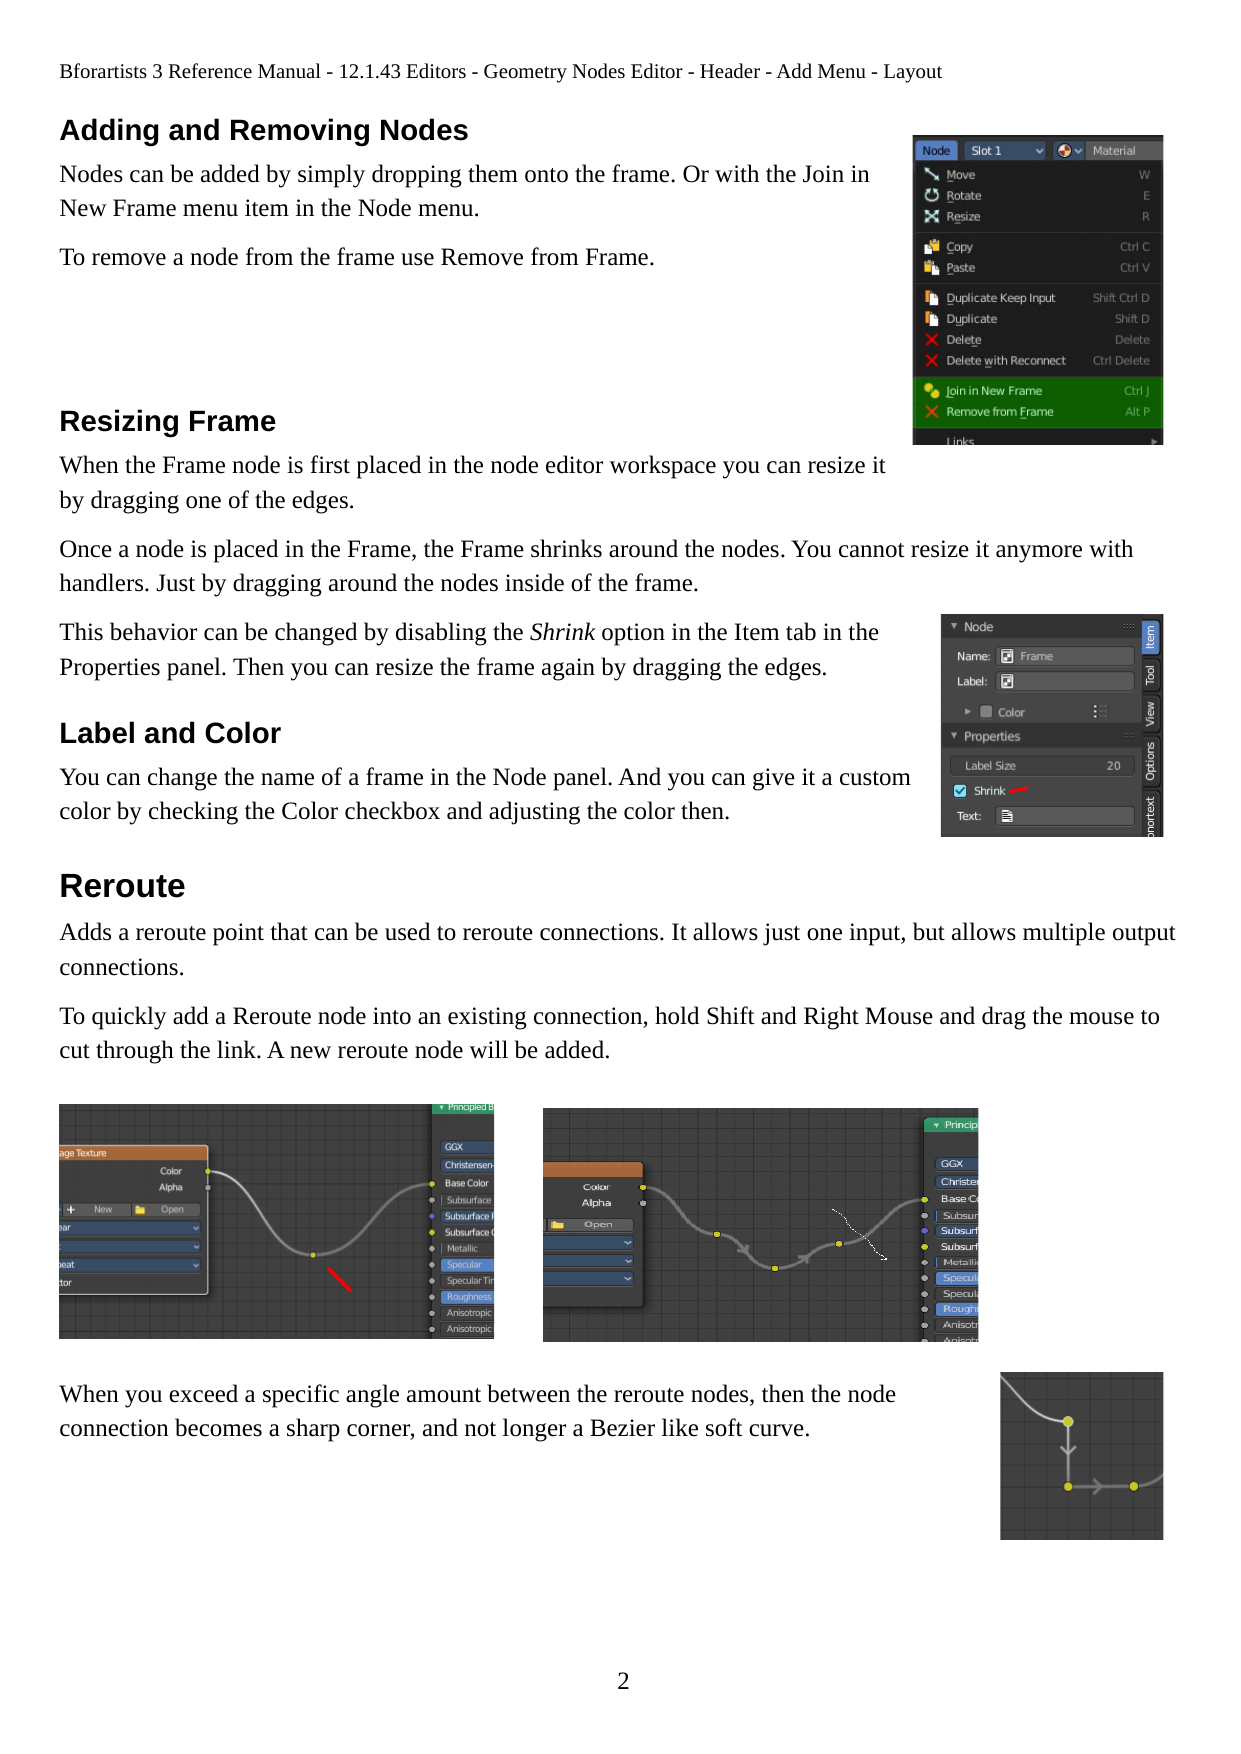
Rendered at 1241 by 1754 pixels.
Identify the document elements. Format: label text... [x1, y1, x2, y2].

picture [543, 1108, 979, 1342]
subtitle [1164, 716, 1181, 749]
subtitle [1164, 404, 1181, 438]
picture [912, 135, 1164, 445]
subtitle Resizing Frame [59, 404, 912, 438]
subtitle Adding and Removing Nodes [59, 113, 1181, 146]
text Adds a reroute point that can be used to reroute connections. It allows just one input, but allows multiple output connections. [59, 917, 1181, 981]
text Once a node is placed in the Frame, the Frame shrinks around the nodes. You cannot resize it anymore with handlers. Just by dragging around the nodes inside of the frame. [59, 534, 1181, 597]
text When you exceed a specific angle amount between the reroute nodes, then the node connection becomes a sharp corner, and not longer a Bezier like soft curve. [59, 1379, 1000, 1442]
picture [1000, 1372, 1164, 1540]
text Nodes can be added by simply dropping them onto the frame. Or with the Join in New Frame menu item in the Node menu. [59, 159, 912, 222]
text To remove a node from the frame use Remove from Frame. [59, 242, 912, 271]
text To quickly add a Reroute node into an existing connection, hold Shift and Right Mouse and drag the mouse to cut through the link. A new reroute node will be added. [59, 1001, 1181, 1064]
picture [59, 1104, 495, 1339]
text You can change the name of a frame in the Node panel. And you can give it a custom color by checking the Color checkbox and adjusting the color then. [59, 762, 940, 825]
subtitle Reroute [59, 866, 1181, 905]
text When the Frame node is first placed in the node editor workspace you can resize it by dragging one of the edges. [59, 450, 1181, 514]
subtitle Label and Color [59, 716, 940, 749]
picture [940, 614, 1164, 837]
text This behavior can be changed by disabling the Shrink option in the Item tab in the Properties panel. Then you can resize the frame again by dragging the edges. [59, 617, 940, 681]
